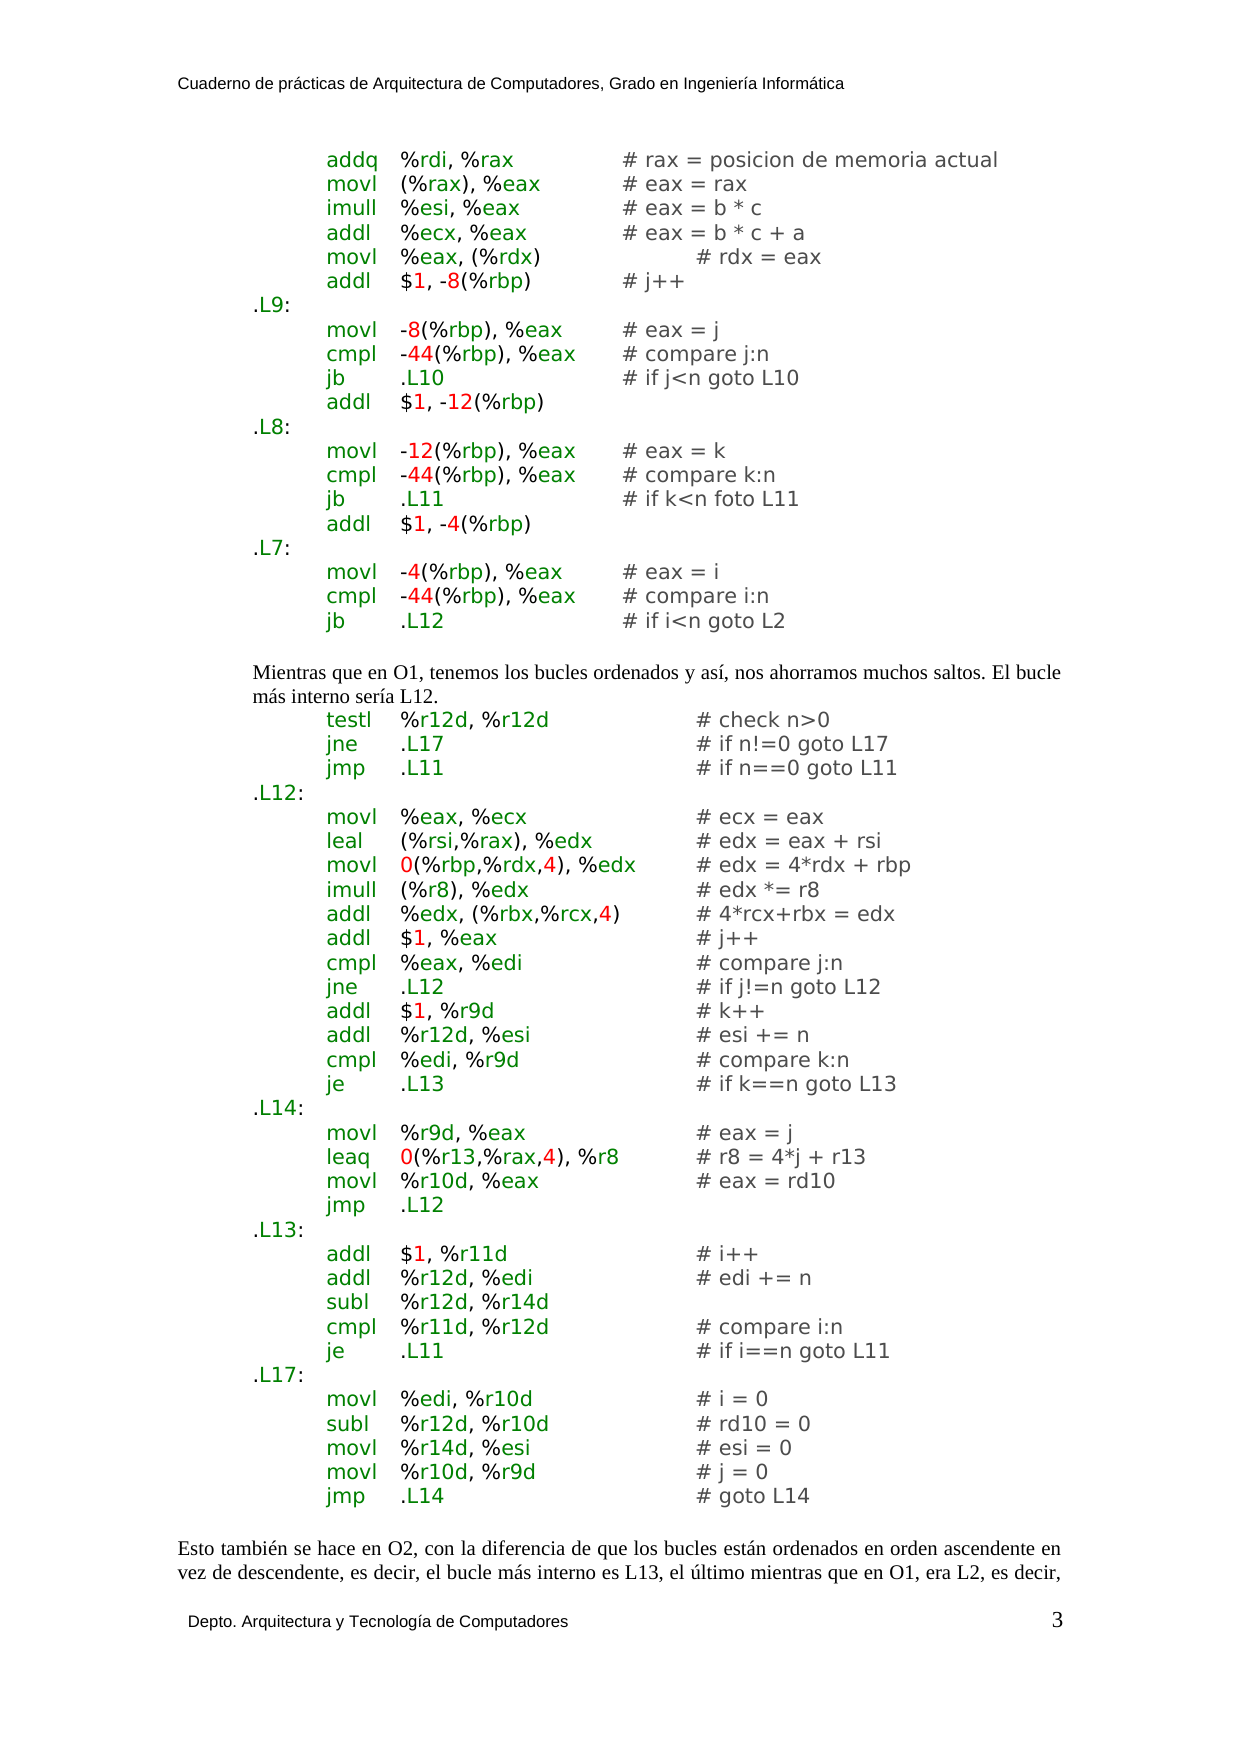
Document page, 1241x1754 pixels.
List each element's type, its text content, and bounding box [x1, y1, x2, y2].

text subl %r12d, %r10d # rd10 = 0 [252, 1412, 1063, 1436]
text cmpl %eax, %edi # compare j:n [252, 951, 1063, 975]
text addl $1, %r9d # k++ [252, 999, 1063, 1023]
text .L14: [252, 1096, 1063, 1121]
text jb .L12 # if i<n goto L2 [252, 609, 1063, 633]
text addl $1, %r11d # i++ [252, 1242, 1063, 1266]
text subl %r12d, %r14d [252, 1290, 1063, 1315]
text leaq 0(%r13,%rax,4), %r8 # r8 = 4*j + r13 [252, 1145, 1063, 1169]
text cmpl %r11d, %r12d # compare i:n [252, 1315, 1063, 1339]
text Mientras que en O1, tenemos los bucles ordenados y así, nos ahorramos muchos saltos. El bucle más interno sería L12. [252, 660, 1063, 708]
text cmpl -44(%rbp), %eax # compare k:n [252, 463, 1063, 487]
text addq %rdi, %rax # rax = posicion de memoria actual [252, 148, 1063, 172]
text addl %edx, (%rbx,%rcx,4) # 4*rcx+rbx = edx [252, 902, 1063, 926]
text jmp .L14 # goto L14 [252, 1484, 1063, 1509]
text Esto también se hace en O2, con la diferencia de que los bucles están ordenados en orden ascendente en vez de descendente, es decir, el bucle más interno es L13, el último mientras que en O1, era L2, es decir, [177, 1536, 1063, 1584]
text cmpl -44(%rbp), %eax # compare i:n [252, 584, 1063, 609]
text je .L11 # if i==n goto L11 [252, 1339, 1063, 1363]
text .L9: [252, 293, 1063, 318]
text jne .L17 # if n!=0 goto L17 [252, 732, 1063, 756]
text leal (%rsi,%rax), %edx # edx = eax + rsi [252, 829, 1063, 853]
text addl %ecx, %eax # eax = b * c + a [252, 221, 1063, 245]
text imull (%r8), %edx # edx *= r8 [252, 878, 1063, 902]
text movl (%rax), %eax # eax = rax [252, 172, 1063, 196]
text movl -12(%rbp), %eax # eax = k [252, 439, 1063, 463]
text addl %r12d, %edi # edi += n [252, 1266, 1063, 1290]
text movl %r14d, %esi # esi = 0 [252, 1436, 1063, 1460]
text je .L13 # if k==n goto L13 [252, 1072, 1063, 1096]
text .L7: [252, 536, 1063, 560]
text movl %r10d, %r9d # j = 0 [252, 1460, 1063, 1484]
text .L17: [252, 1363, 1063, 1387]
text jne .L12 # if j!=n goto L12 [252, 975, 1063, 999]
text imull %esi, %eax # eax = b * c [252, 196, 1063, 221]
text movl %r9d, %eax # eax = j [252, 1121, 1063, 1145]
text jmp .L11 # if n==0 goto L11 [252, 756, 1063, 781]
text movl 0(%rbp,%rdx,4), %edx # edx = 4*rdx + rbp [252, 853, 1063, 878]
text cmpl %edi, %r9d # compare k:n [252, 1048, 1063, 1072]
text .L12: [252, 781, 1063, 805]
text addl $1, -12(%rbp) [252, 390, 1063, 415]
text movl -8(%rbp), %eax # eax = j [252, 318, 1063, 342]
text jb .L11 # if k<n foto L11 [252, 487, 1063, 512]
text testl %r12d, %r12d # check n>0 [252, 708, 1063, 732]
text jb .L10 # if j<n goto L10 [252, 366, 1063, 390]
text addl $1, -8(%rbp) # j++ [252, 269, 1063, 293]
text cmpl -44(%rbp), %eax # compare j:n [252, 342, 1063, 366]
text jmp .L12 [252, 1193, 1063, 1218]
text .L13: [252, 1218, 1063, 1242]
text .L8: [252, 415, 1063, 439]
text movl -4(%rbp), %eax # eax = i [252, 560, 1063, 584]
text movl %eax, %ecx # ecx = eax [252, 805, 1063, 829]
text movl %edi, %r10d # i = 0 [252, 1387, 1063, 1412]
text addl $1, -4(%rbp) [252, 512, 1063, 536]
text movl %eax, (%rdx) # rdx = eax [252, 245, 1063, 269]
text movl %r10d, %eax # eax = rd10 [252, 1169, 1063, 1193]
text addl $1, %eax # j++ [252, 926, 1063, 951]
text addl %r12d, %esi # esi += n [252, 1023, 1063, 1048]
